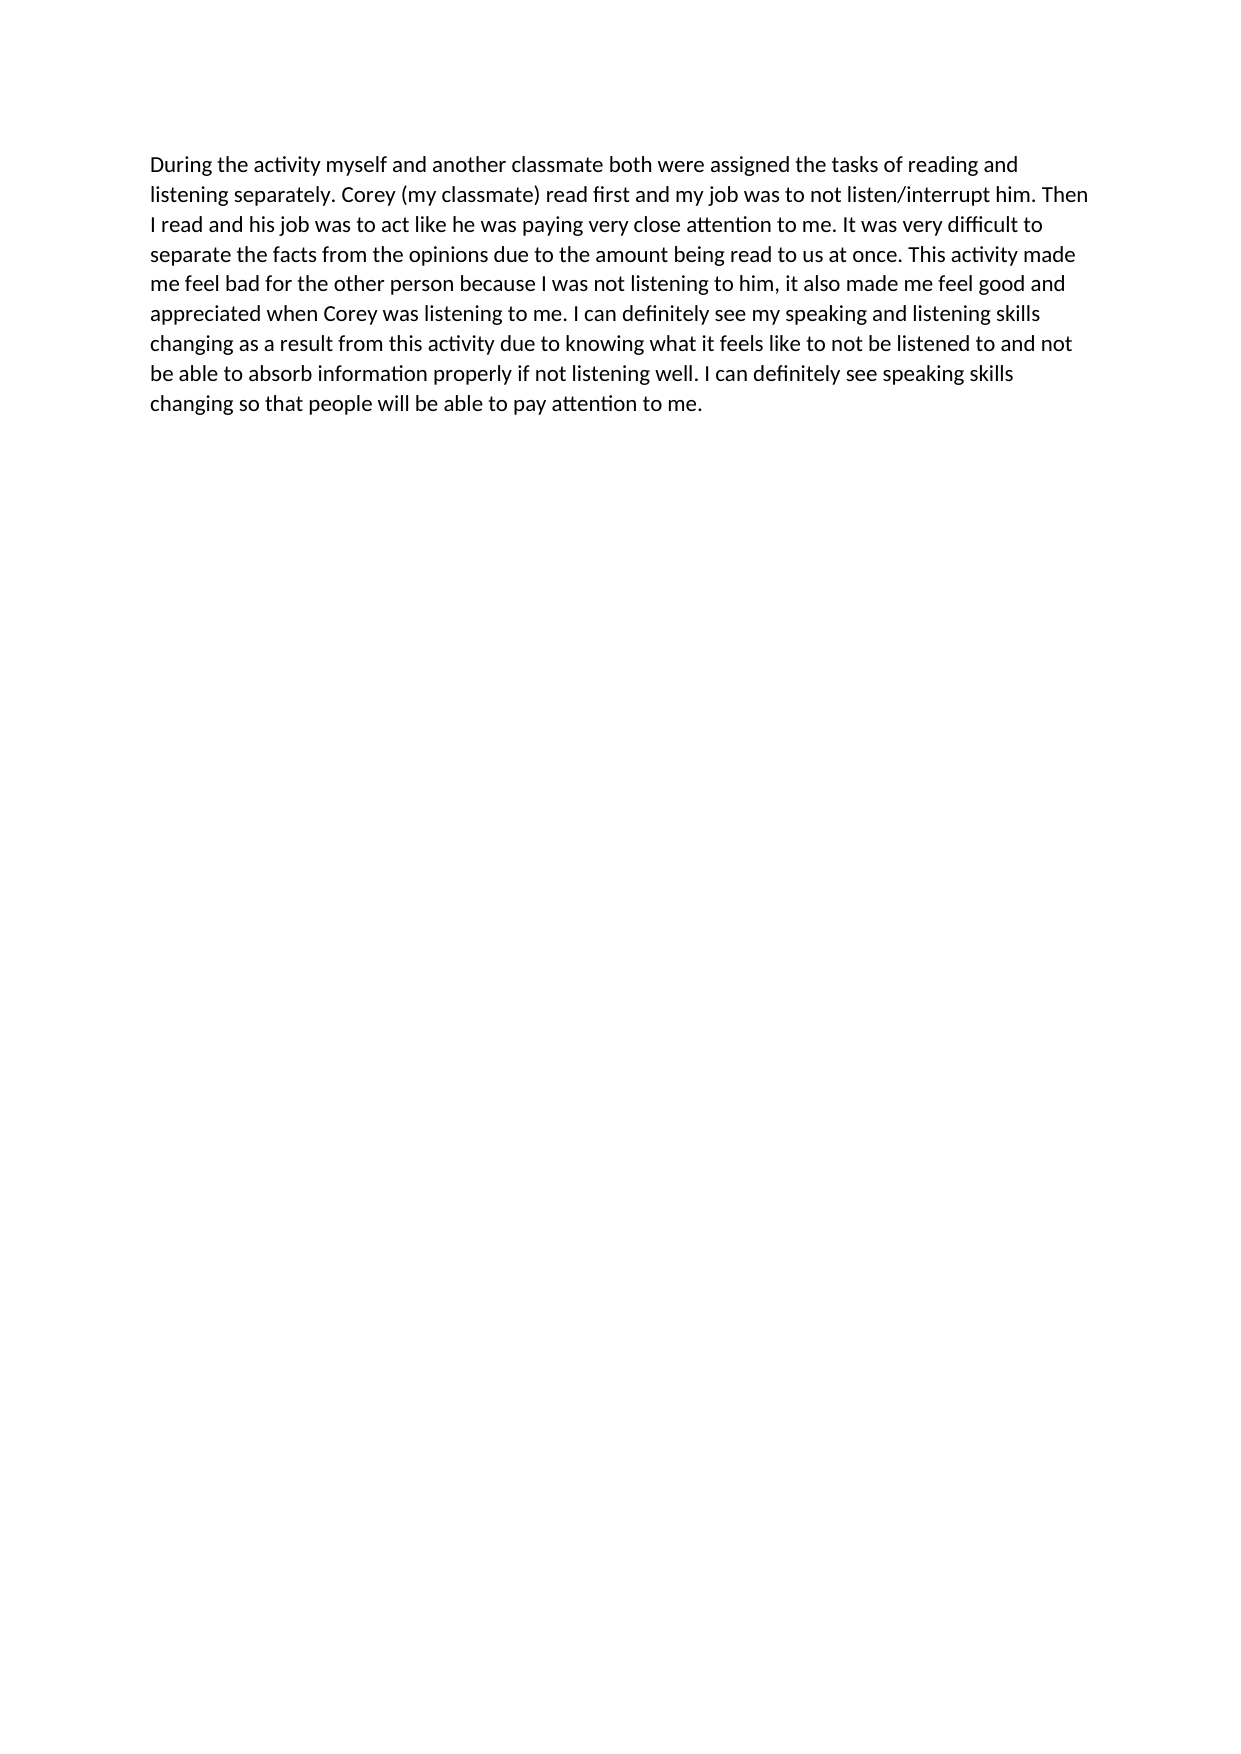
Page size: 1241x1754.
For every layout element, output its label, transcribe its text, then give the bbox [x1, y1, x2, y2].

text During the activity myself and another classmate both were assigned the tasks of reading and listening separately. Corey (my classmate) read first and my job was to not listen/interrupt him. Then I read and his job was to act like he was paying very close attention to me. It was very difficult to separate the facts from the opinions due to the amount being read to us at once. This activity made me feel bad for the other person because I was not listening to him, it also made me feel good and appreciated when Corey was listening to me. I can definitely see my speaking and listening skills changing as a result from this activity due to knowing what it feels like to not be listened to and not be able to absorb information properly if not listening well. I can definitely see speaking skills changing so that people will be able to pay attention to me. [150, 150, 1090, 417]
